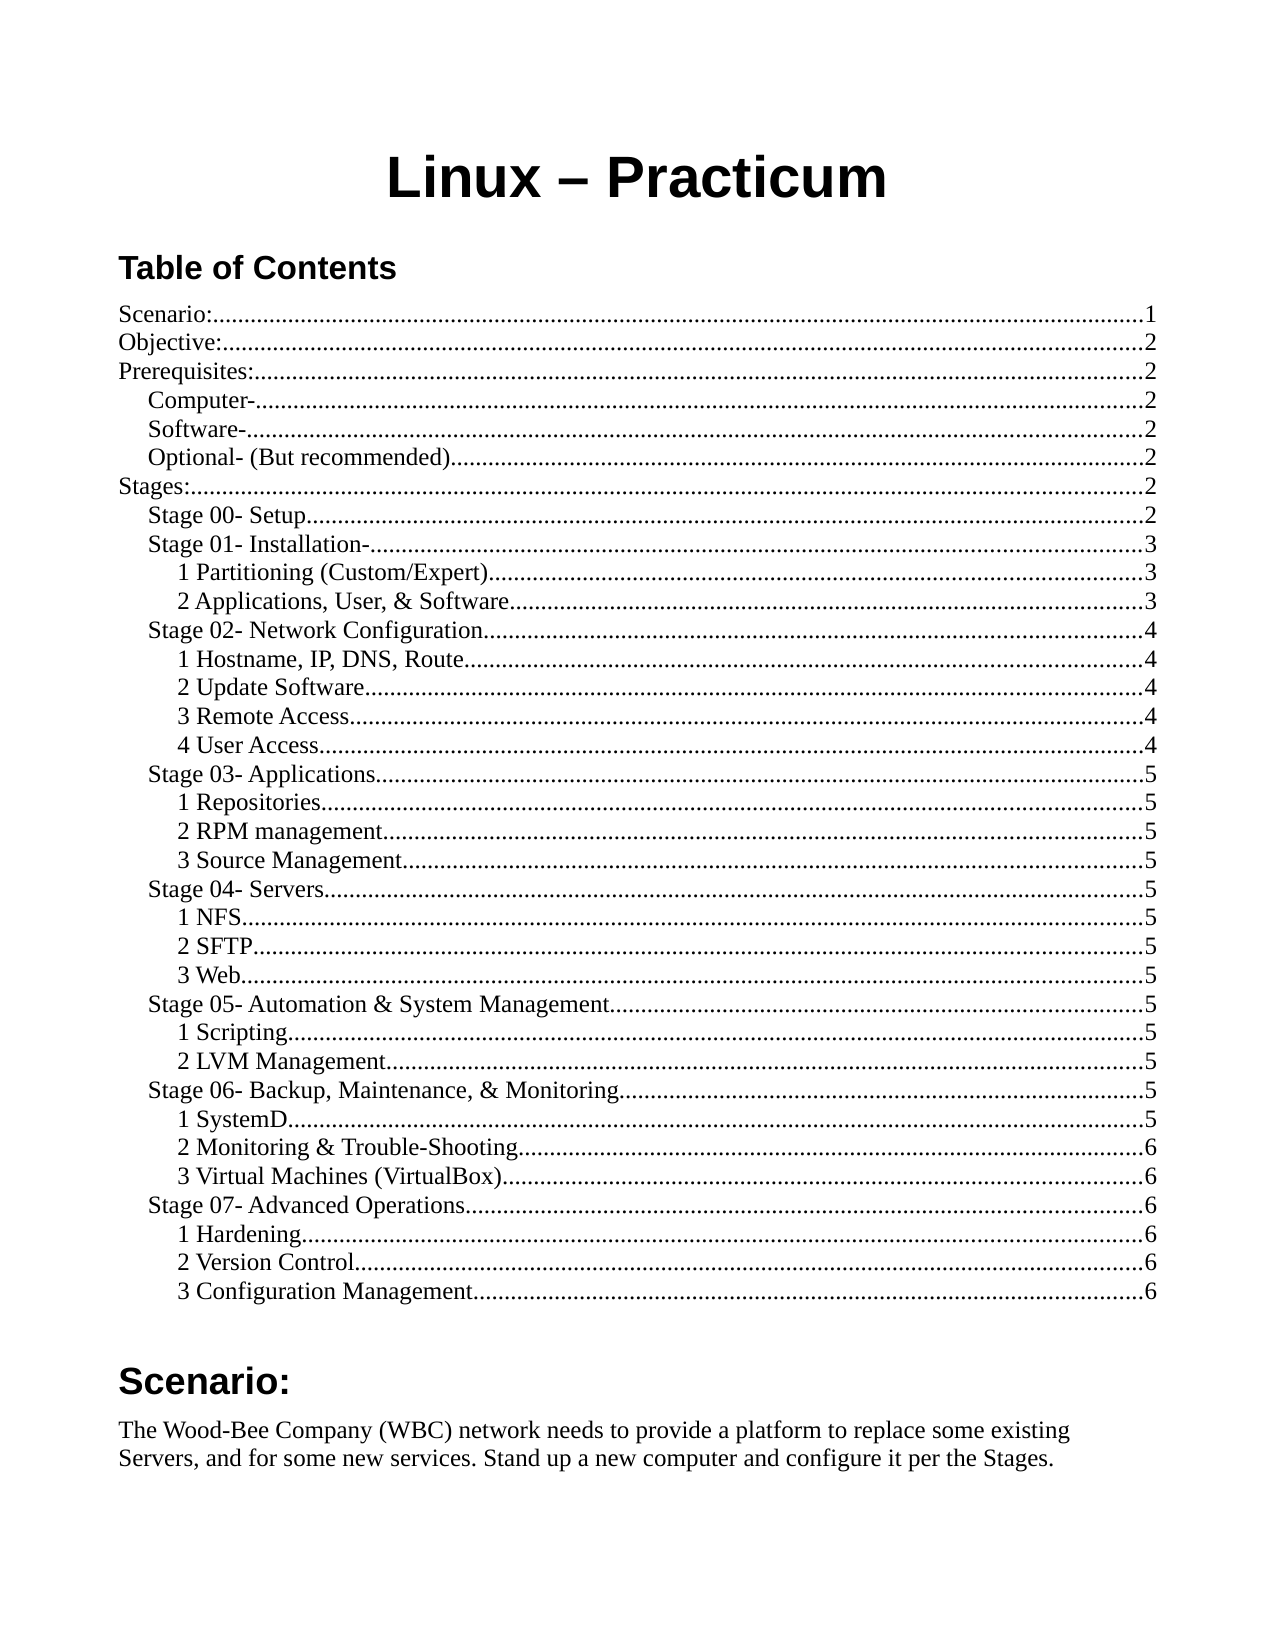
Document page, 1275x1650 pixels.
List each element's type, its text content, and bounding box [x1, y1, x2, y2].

text 1 NFS 5 [177, 902, 1157, 931]
text Objective: 2 [118, 327, 1157, 356]
text Stage 00- Setup 2 [148, 500, 1157, 529]
text The Wood-Bee Company (WBC) network needs to provide a platform to replace some existing Servers, and for some new services. Stand up a new computer and configure it per the Stages. [118, 1415, 1157, 1472]
subtitle Scenario: [118, 1359, 1157, 1402]
text 2 RPM management 5 [177, 816, 1157, 845]
text Scenario: 1 [118, 299, 1157, 327]
text Optional- (But recommended) 2 [148, 442, 1157, 471]
subtitle Table of Contents [118, 248, 1157, 286]
title Linux – Practicum [118, 143, 1157, 210]
text Stage 05- Automation & System Management 5 [148, 989, 1157, 1017]
text 1 Repositories 5 [177, 787, 1157, 816]
text 3 Virtual Machines (VirtualBox) 6 [177, 1161, 1157, 1190]
text Stage 07- Advanced Operations 6 [148, 1190, 1157, 1219]
text Stages: 2 [118, 471, 1157, 500]
text 4 User Access 4 [177, 730, 1157, 759]
text 2 LVM Management 5 [177, 1046, 1157, 1075]
text 2 SFTP 5 [177, 931, 1157, 960]
text 2 Applications, User, & Software 3 [177, 586, 1157, 615]
text Software- 2 [148, 414, 1157, 442]
text 3 Remote Access 4 [177, 701, 1157, 730]
text 1 Hostname, IP, DNS, Route 4 [177, 644, 1157, 672]
text Prerequisites: 2 [118, 356, 1157, 385]
text Stage 04- Servers 5 [148, 874, 1157, 902]
text 1 Scripting 5 [177, 1017, 1157, 1046]
text Stage 03- Applications 5 [148, 759, 1157, 787]
text Stage 02- Network Configuration 4 [148, 615, 1157, 644]
text Computer- 2 [148, 385, 1157, 414]
text 1 SystemD 5 [177, 1104, 1157, 1132]
text 1 Partitioning (Custom/Expert) 3 [177, 557, 1157, 586]
text Stage 06- Backup, Maintenance, & Monitoring 5 [148, 1075, 1157, 1104]
text Stage 01- Installation- 3 [148, 529, 1157, 557]
text 1 Hardening 6 [177, 1219, 1157, 1247]
text 3 Web 5 [177, 960, 1157, 989]
text 2 Monitoring & Trouble-Shooting 6 [177, 1132, 1157, 1161]
text 2 Update Software 4 [177, 672, 1157, 701]
text 2 Version Control 6 [177, 1247, 1157, 1276]
text 3 Source Management 5 [177, 845, 1157, 874]
text 3 Configuration Management 6 [177, 1276, 1157, 1305]
